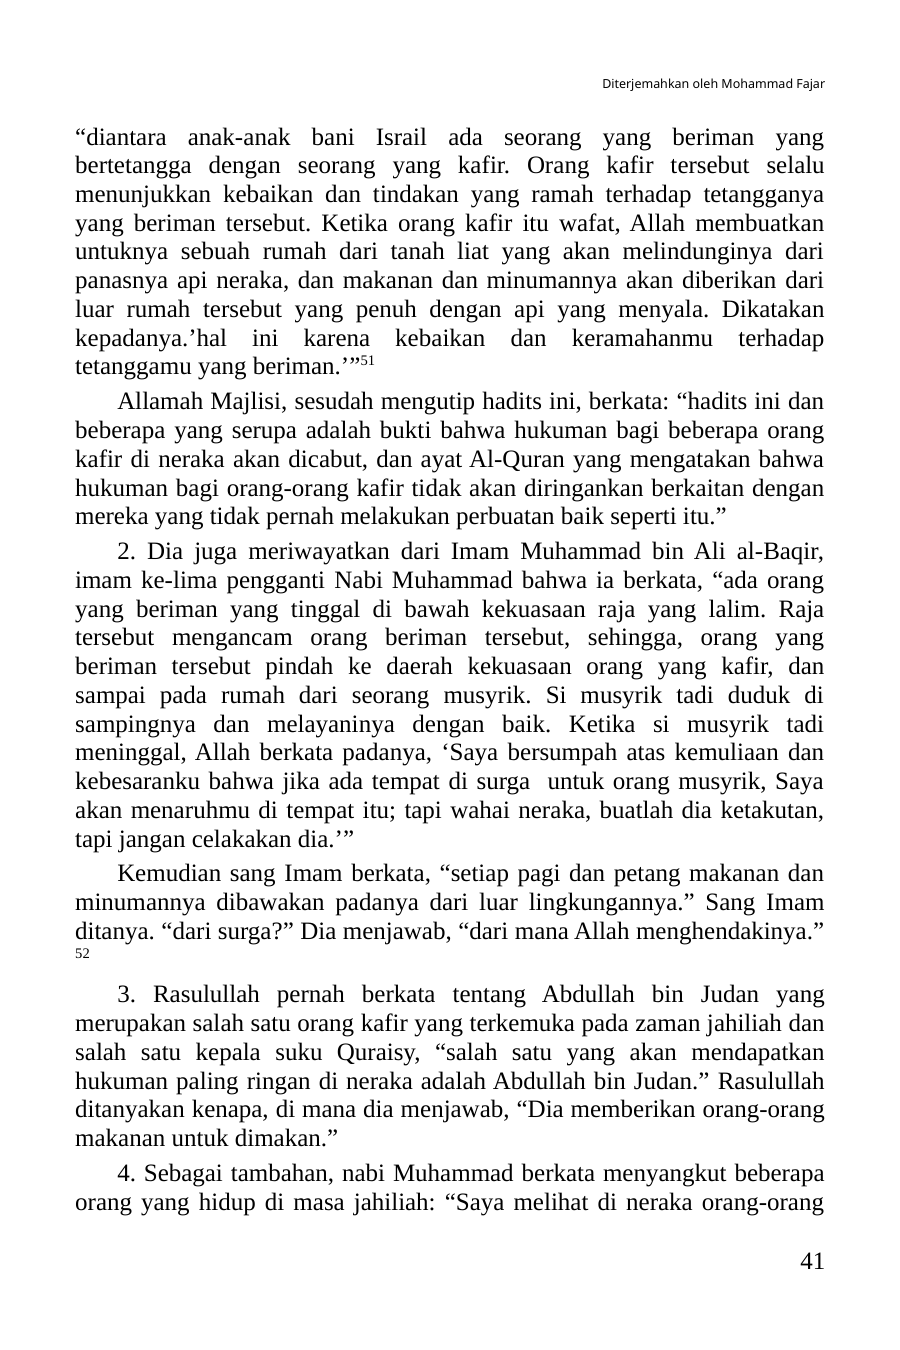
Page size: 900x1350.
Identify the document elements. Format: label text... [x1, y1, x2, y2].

text 3. Rasulullah pernah berkata tentang Abdullah bin Judan yang merupakan salah satu orang kafir yang terkemuka pada zaman jahiliah dan salah satu kepala suku Quraisy, “salah satu yang akan mendapatkan hukuman paling ringan di neraka adalah Abdullah bin Judan.” Rasulullah ditanyakan kenapa, di mana dia menjawab, “Dia memberikan orang-orang makanan untuk dimakan.” [75, 979, 825, 1152]
text Kemudian sang Imam berkata, “setiap pagi dan petang makanan dan minumannya dibawakan padanya dari luar lingkungannya.” Sang Imam ditanya. “dari surga?” Dia menjawab, “dari mana Allah menghendakinya.” [75, 858, 825, 973]
text Allamah Majlisi, sesudah mengutip hadits ini, berkata: “hadits ini dan beberapa yang serupa adalah bukti bahwa hukuman bagi beberapa orang kafir di neraka akan dicabut, dan ayat Al-Quran yang mengatakan bahwa hukuman bagi orang-orang kafir tidak akan diringankan berkaitan dengan mereka yang tidak pernah melakukan perbuatan baik seperti itu.” [75, 386, 825, 530]
text 4. Sebagai tambahan, nabi Muhammad berkata menyangkut beberapa orang yang hidup di masa jahiliah: “Saya melihat di neraka orang-orang [75, 1158, 825, 1216]
text “diantara anak-anak bani Israil ada seorang yang beriman yang bertetangga dengan seorang yang kafir. Orang kafir tersebut selalu menunjukkan kebaikan dan tindakan yang ramah terhadap tetangganya yang beriman tersebut. Ketika orang kafir itu wafat, Allah membuatkan untuknya sebuah rumah dari tanah liat yang akan melindunginya dari panasnya api neraka, dan makanan dan minumannya akan diberikan dari luar rumah tersebut yang penuh dengan api yang menyala. Dikatakan kepadanya.’hal ini karena kebaikan dan keramahanmu terhadap tetanggamu yang beriman.’” [75, 122, 825, 380]
text 2. Dia juga meriwayatkan dari Imam Muhammad bin Ali al-Baqir, imam ke-lima pengganti Nabi Muhammad bahwa ia berkata, “ada orang yang beriman yang tinggal di bawah kekuasaan raja yang lalim. Raja tersebut mengancam orang beriman tersebut, sehingga, orang yang beriman tersebut pindah ke daerah kekuasaan orang yang kafir, dan sampai pada rumah dari seorang musyrik. Si musyrik tadi duduk di sampingnya dan melayaninya dengan baik. Ketika si musyrik tadi meninggal, Allah berkata padanya, ‘Saya bersumpah atas kemuliaan dan kebesaranku bahwa jika ada tempat di surga untuk orang musyrik, Saya akan menaruhmu di tempat itu; tapi wahai neraka, buatlah dia ketakutan, tapi jangan celakakan dia.’” [75, 536, 825, 852]
